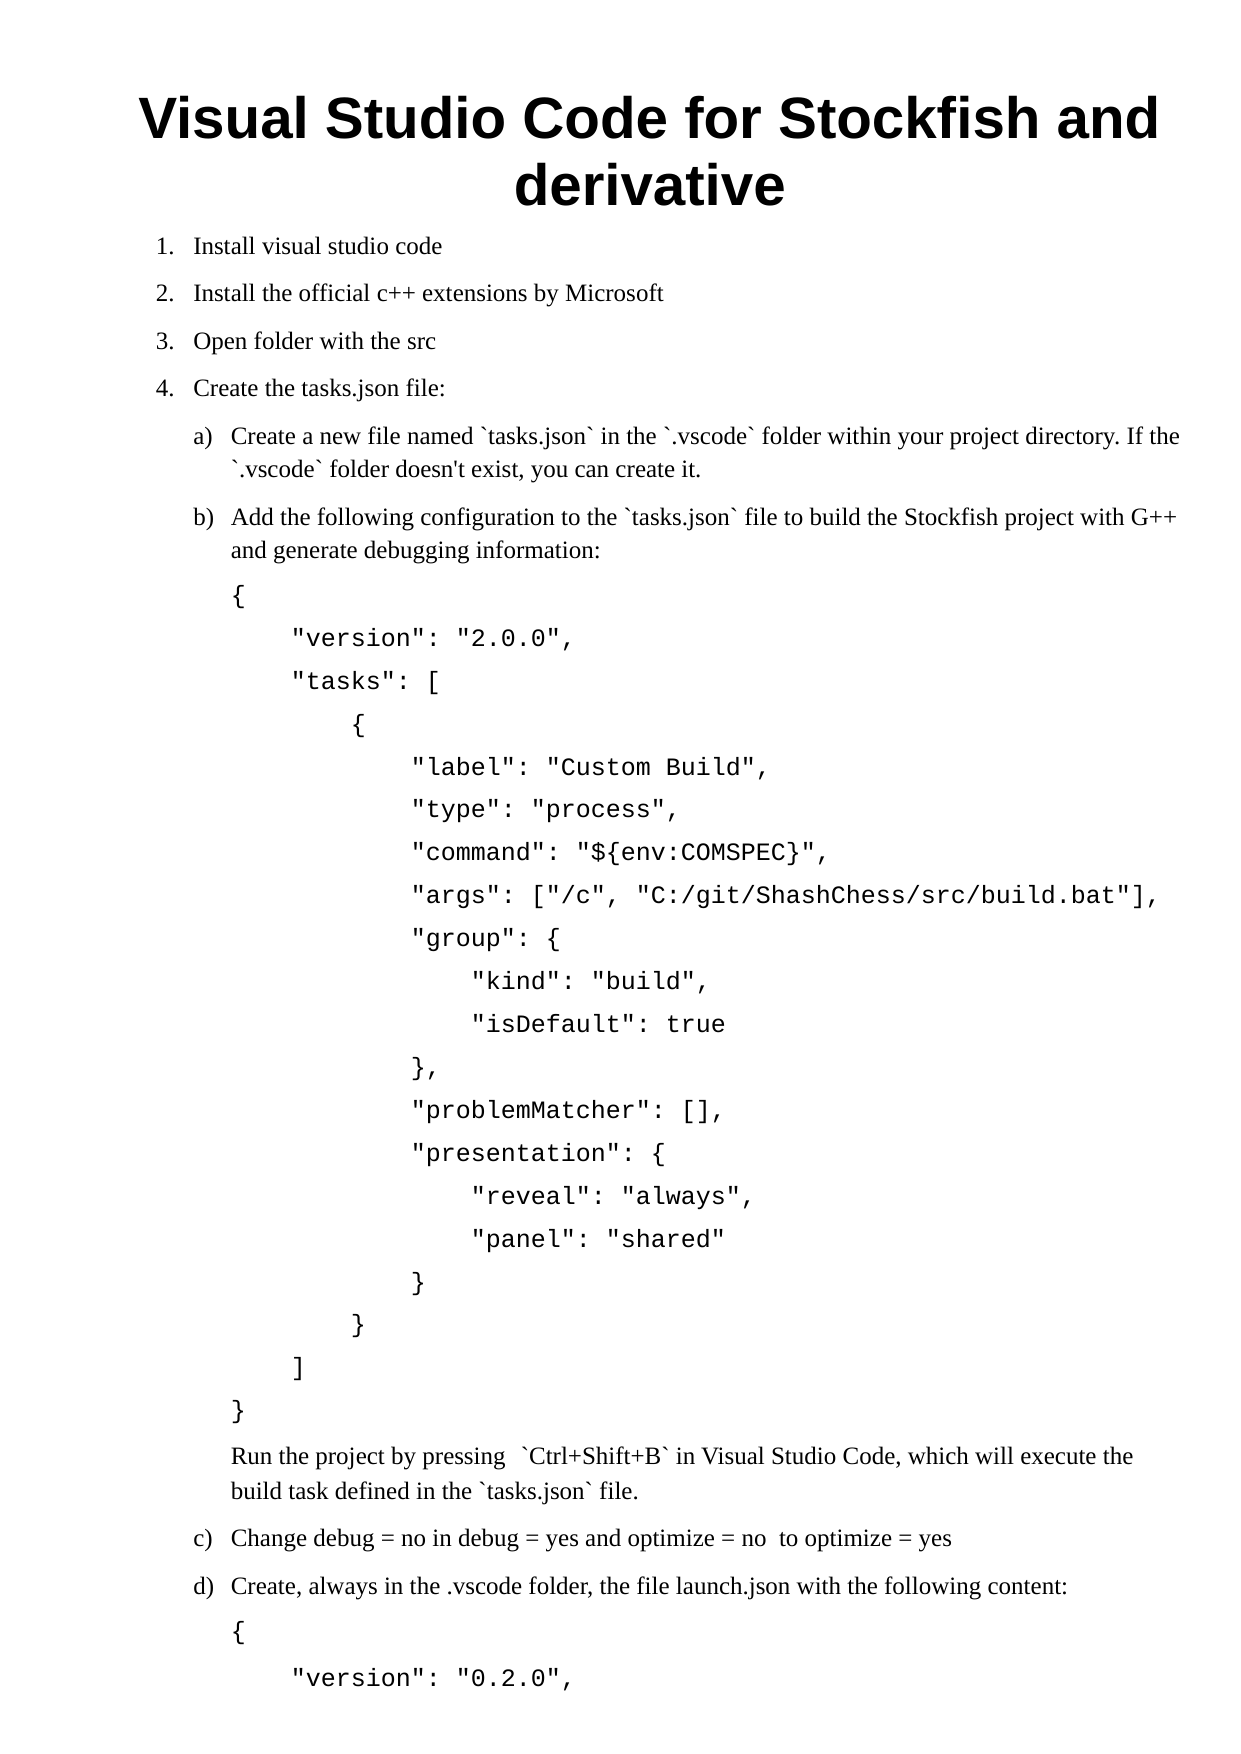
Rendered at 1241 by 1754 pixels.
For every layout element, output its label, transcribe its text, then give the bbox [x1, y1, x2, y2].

list "tasks": [ [193, 668, 1181, 697]
list "command": "${env:COMSPEC}", [193, 840, 1181, 868]
list { [193, 1619, 1181, 1647]
list Create the tasks.json file: [156, 373, 1181, 402]
list } [193, 1312, 1181, 1340]
list "problemMatcher": [], [193, 1097, 1181, 1126]
list "group": { [193, 926, 1181, 954]
list }, [193, 1054, 1181, 1083]
list ] [193, 1355, 1181, 1383]
list Install the official c++ extensions by Microsoft [156, 278, 1181, 307]
list Create, always in the .vscode folder, the file launch.json with the following content: [193, 1571, 1181, 1600]
list "version": "2.0.0", [193, 625, 1181, 654]
list Add the following configuration to the `tasks.json` file to build the Stockfish project with G++ and generate debugging information: [193, 502, 1181, 563]
list "kind": "build", [193, 969, 1181, 997]
list } [193, 1398, 1181, 1426]
list "panel": "shared" [193, 1226, 1181, 1254]
list "type": "process", [193, 797, 1181, 825]
list { [193, 711, 1181, 739]
list Open folder with the src [156, 326, 1181, 355]
list Change debug = no in debug = yes and optimize = no to optimize = yes [193, 1523, 1181, 1552]
list "presentation": { [193, 1140, 1181, 1169]
list "reveal": "always", [193, 1183, 1181, 1212]
list "label": "Custom Build", [193, 754, 1181, 782]
list { [193, 582, 1181, 611]
list } [193, 1269, 1181, 1297]
list Run the project by pressing `Ctrl+Shift+B` in Visual Studio Code, which will execute the build task defined in the `tasks.json` file. [193, 1441, 1181, 1504]
list "isDefault": true [193, 1012, 1181, 1040]
list "version": "0.2.0", [193, 1666, 1181, 1694]
title Visual Studio Code for Stockfish and derivative [118, 84, 1181, 218]
list "args": ["/c", "C:/git/ShashChess/src/build.bat"], [193, 883, 1181, 911]
list Install visual studio code [156, 231, 1181, 259]
list Create a new file named `tasks.json` in the `.vscode` folder within your project directory. If the `.vscode` folder doesn't exist, you can create it. [193, 421, 1181, 483]
